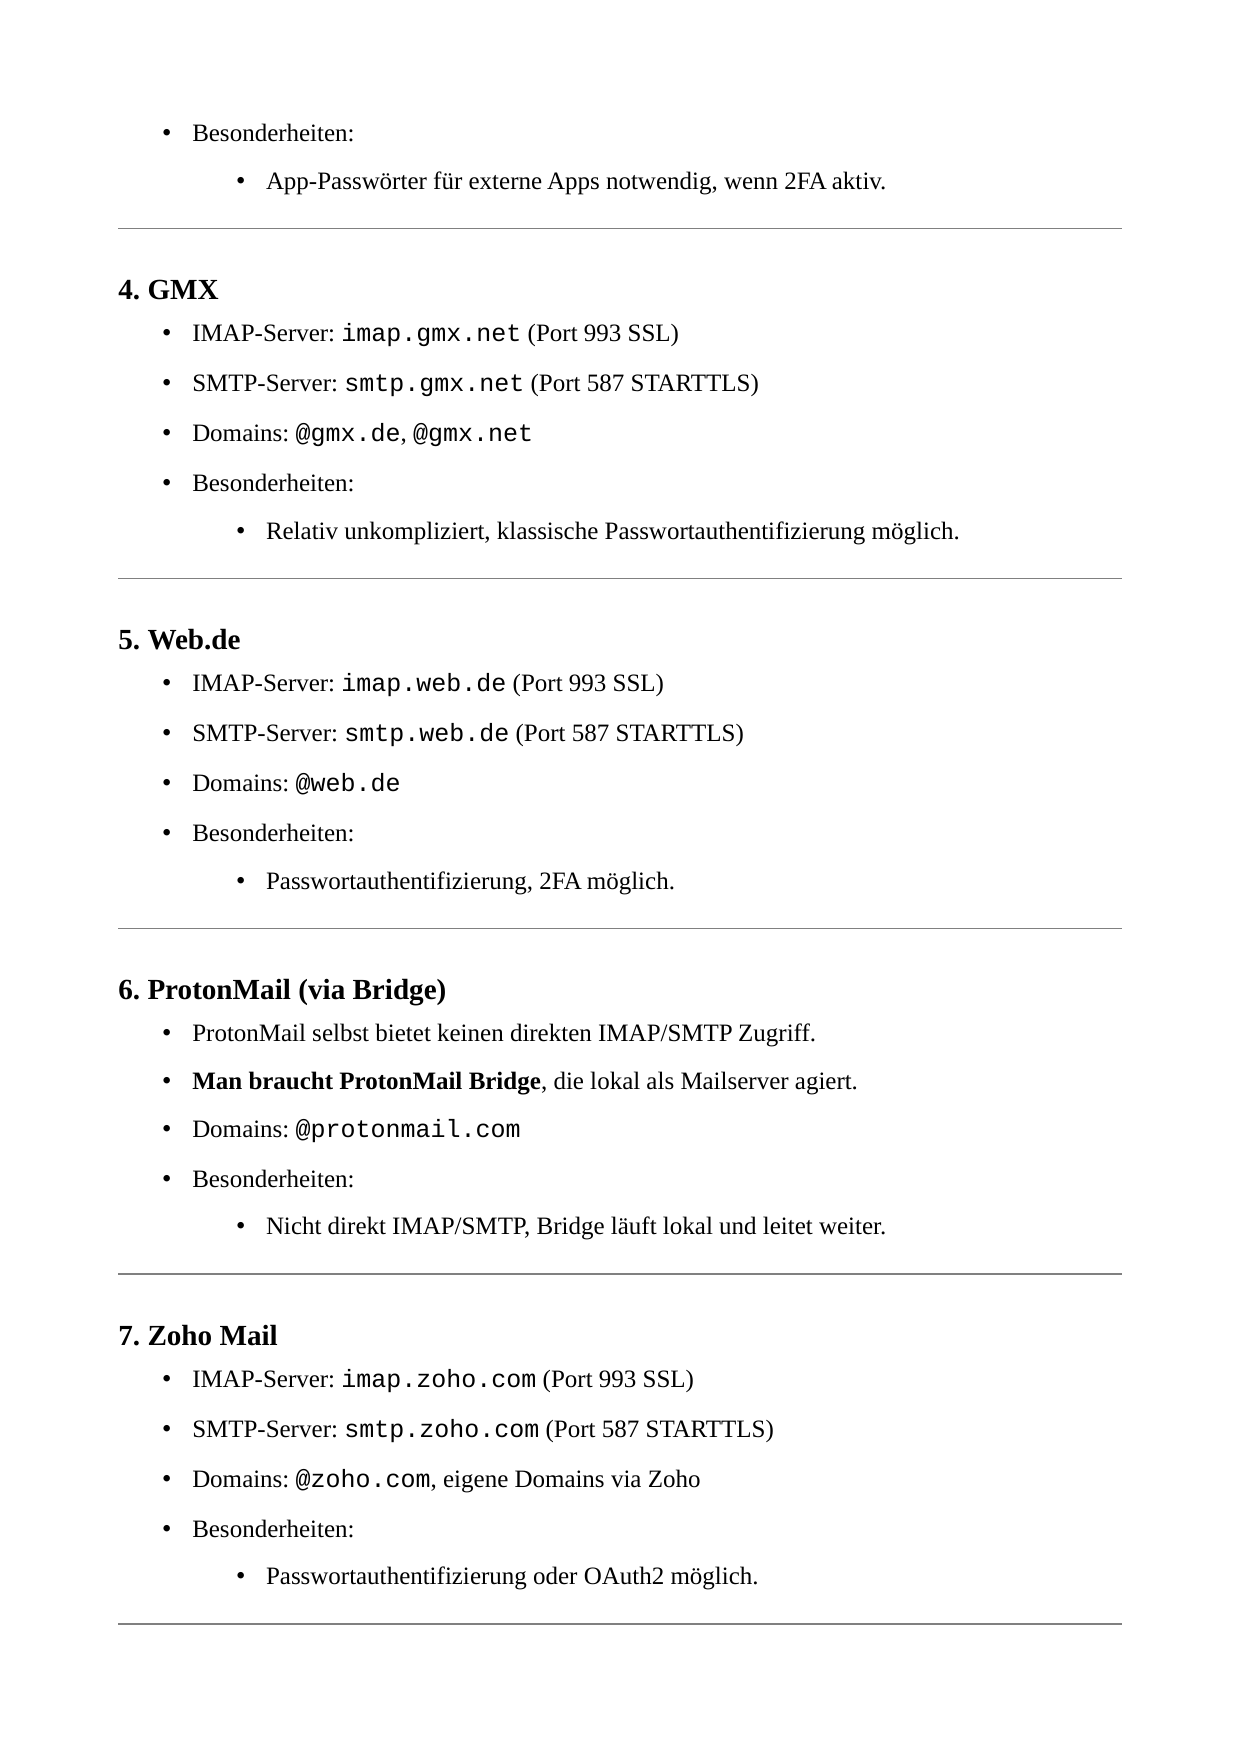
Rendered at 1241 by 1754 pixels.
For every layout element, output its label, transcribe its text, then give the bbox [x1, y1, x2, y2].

subtitle 6. ProtonMail (via Bridge) [118, 972, 1122, 1006]
list ProtonMail selbst bietet keinen direkten IMAP/SMTP Zugriff. [162, 1018, 1122, 1047]
list Besonderheiten: [162, 1514, 1122, 1542]
list Domains: @web.de [162, 768, 1122, 799]
list SMTP-Server: smtp.zoho.com (Port 587 STARTTLS) [162, 1414, 1122, 1444]
list SMTP-Server: smtp.gmx.net (Port 587 STARTTLS) [162, 368, 1122, 399]
subtitle 7. Zoho Mail [118, 1318, 1122, 1351]
list Nicht direkt IMAP/SMTP, Bridge läuft lokal und leitet weiter. [236, 1211, 1122, 1240]
list IMAP-Server: imap.gmx.net (Port 993 SSL) [162, 318, 1122, 349]
list Besonderheiten: [162, 468, 1122, 497]
list Man braucht ProtonMail Bridge, die lokal als Mailserver agiert. [162, 1066, 1122, 1095]
list Domains: @zoho.com, eigene Domains via Zoho [162, 1464, 1122, 1494]
list SMTP-Server: smtp.web.de (Port 587 STARTTLS) [162, 718, 1122, 749]
list IMAP-Server: imap.web.de (Port 993 SSL) [162, 668, 1122, 699]
list Besonderheiten: [162, 818, 1122, 847]
list Besonderheiten: [162, 118, 1122, 147]
list Passwortauthentifizierung, 2FA möglich. [236, 866, 1122, 895]
list Domains: @gmx.de, @gmx.net [162, 418, 1122, 449]
subtitle 4. GMX [118, 272, 1122, 306]
list Domains: @protonmail.com [162, 1114, 1122, 1144]
list Relativ unkompliziert, klassische Passwortauthentifizierung möglich. [236, 516, 1122, 544]
list Passwortauthentifizierung oder OAuth2 möglich. [236, 1561, 1122, 1590]
list IMAP-Server: imap.zoho.com (Port 993 SSL) [162, 1364, 1122, 1394]
subtitle 5. Web.de [118, 622, 1122, 656]
list App-Passwörter für externe Apps notwendig, wenn 2FA aktiv. [236, 166, 1122, 194]
list Besonderheiten: [162, 1164, 1122, 1192]
